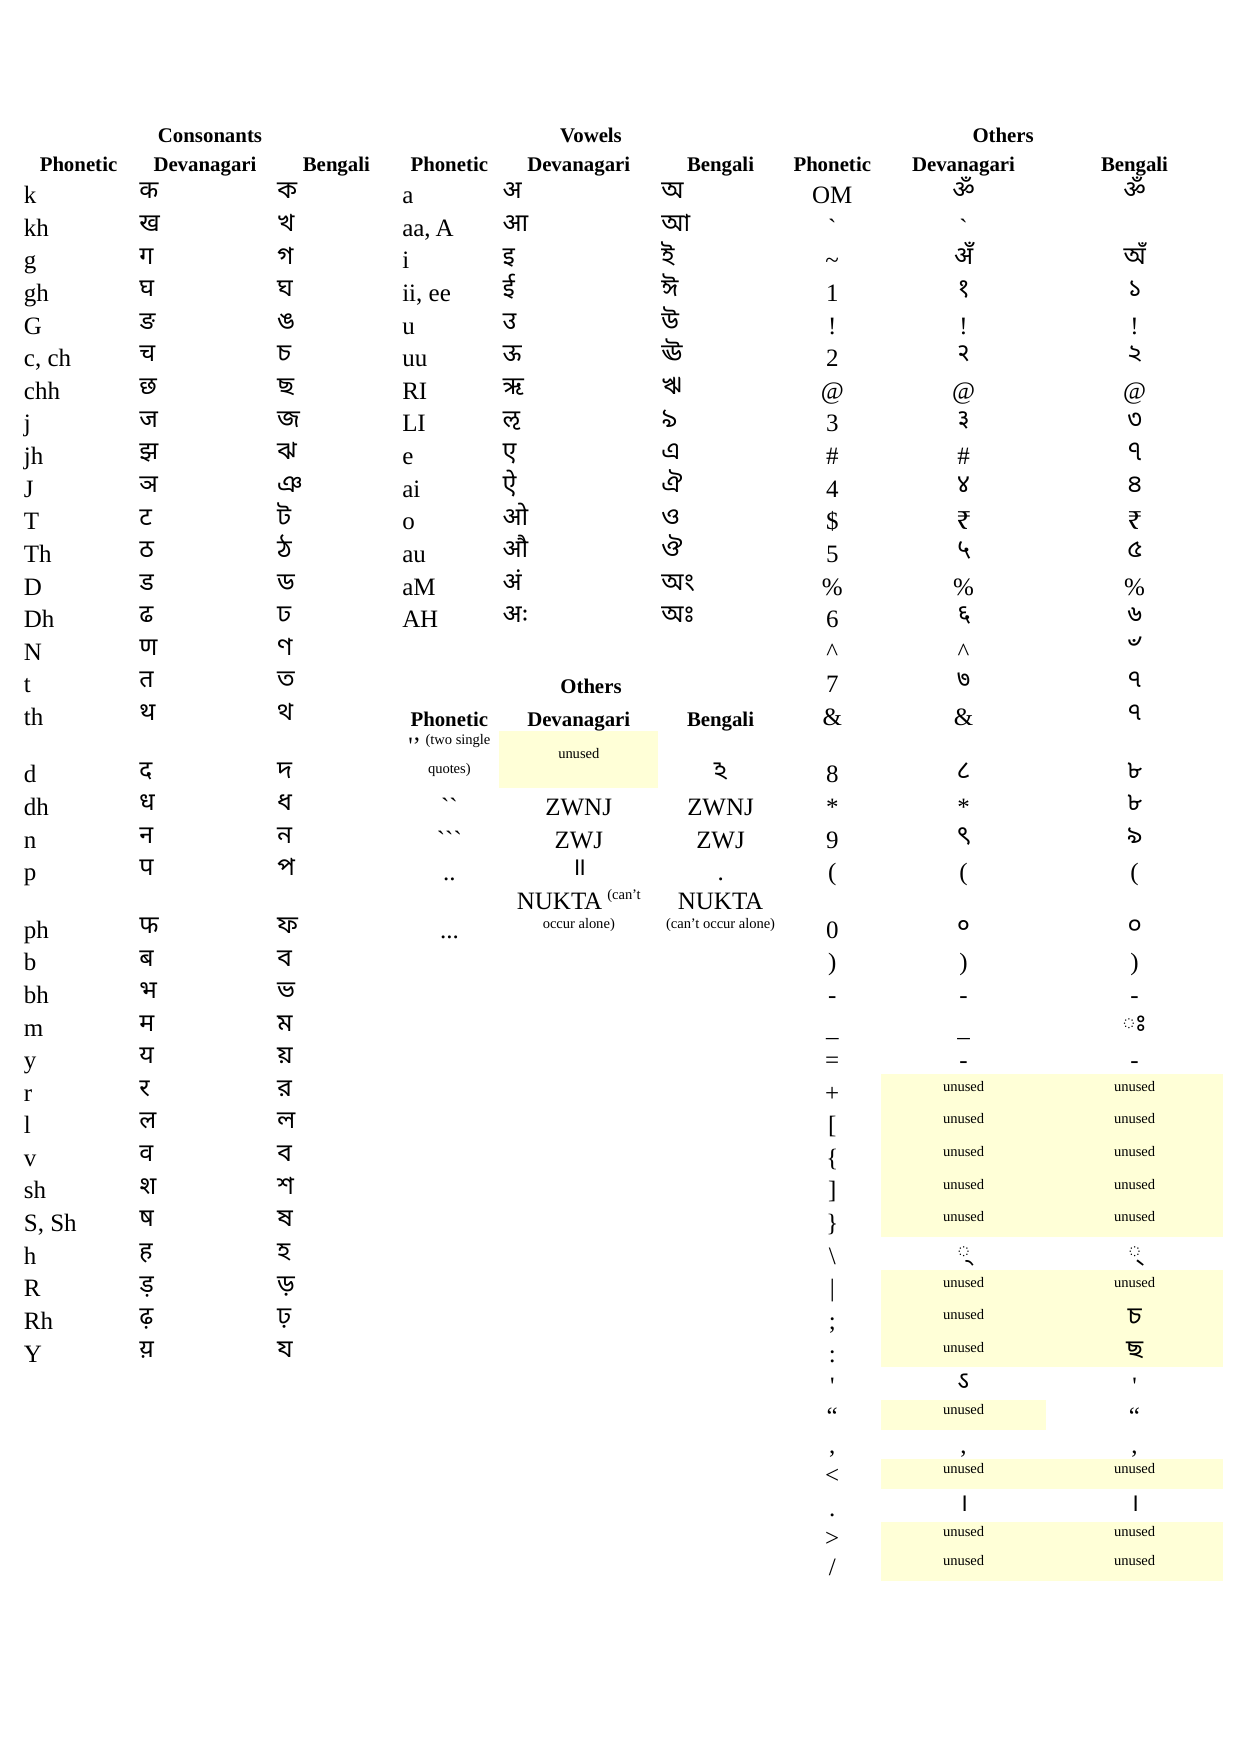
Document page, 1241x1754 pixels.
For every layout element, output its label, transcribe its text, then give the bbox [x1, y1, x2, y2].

table_cell [21, 1459, 136, 1489]
table_cell unused [881, 1302, 1046, 1335]
table_cell ii, ee [399, 274, 499, 307]
table_cell + [783, 1074, 881, 1107]
table_cell Bengali [274, 147, 399, 176]
table_cell [658, 1139, 783, 1172]
table_cell ; [783, 1302, 881, 1335]
table_cell “ [783, 1400, 881, 1430]
table_cell ख [136, 209, 274, 242]
table_cell [ [783, 1107, 881, 1139]
table_cell [21, 1368, 136, 1400]
table_cell , [881, 1430, 1046, 1459]
table_cell unused [881, 1107, 1046, 1139]
table_cell NUKTA (can’t occur alone) [658, 886, 783, 943]
table_cell २ [881, 340, 1046, 372]
table_cell ^ [783, 633, 881, 666]
table_cell 3 [783, 405, 881, 437]
table_cell [136, 1400, 274, 1430]
table_cell [499, 944, 658, 976]
table_cell ণ [274, 633, 399, 666]
table_cell chh [21, 372, 136, 405]
table_cell য [274, 1335, 399, 1367]
table_cell क [136, 176, 274, 209]
table_cell [658, 1009, 783, 1041]
table_cell Bengali [1046, 147, 1223, 176]
table_cell a [399, 176, 499, 209]
table_header Vowels [399, 118, 783, 147]
table_cell T [21, 503, 136, 535]
table_cell ত [274, 666, 399, 698]
table_cell ৬ [1046, 600, 1223, 633]
table_cell ৺ [1046, 633, 1223, 666]
table_cell [499, 1009, 658, 1041]
table_cell ঌ [658, 405, 783, 437]
table_cell ₹ [1046, 503, 1223, 535]
table_cell 8 [783, 731, 881, 788]
table_cell unused [1046, 1074, 1223, 1107]
table_cell ঃ [1046, 1009, 1223, 1041]
table_cell [21, 1400, 136, 1430]
table_cell [499, 1204, 658, 1237]
table_cell अ [499, 176, 658, 209]
table_cell [136, 1459, 274, 1489]
table_cell [21, 1551, 136, 1581]
table_cell g [21, 242, 136, 274]
table_cell au [399, 535, 499, 568]
table_cell [21, 1430, 136, 1459]
table_cell চ [274, 340, 399, 372]
table_cell ( [881, 854, 1046, 886]
table_cell ` [881, 209, 1046, 242]
table_cell त [136, 666, 274, 698]
table_cell [499, 1270, 658, 1302]
table_cell p [21, 854, 136, 886]
table_cell [499, 1522, 658, 1551]
table_cell , [783, 1430, 881, 1459]
table_cell / [783, 1551, 881, 1581]
table_cell আ [658, 209, 783, 242]
table_cell ঈ [658, 274, 783, 307]
table_cell [658, 1400, 783, 1430]
table_header Others [783, 118, 1223, 147]
table_cell ্ [1046, 1237, 1223, 1269]
table_cell 6 [783, 600, 881, 633]
table_cell : [783, 1335, 881, 1367]
table_cell [399, 1009, 499, 1041]
table_cell [274, 1430, 399, 1459]
table_cell [399, 1172, 499, 1204]
table_cell य़ [136, 1335, 274, 1367]
table_cell ` [783, 209, 881, 242]
table_cell য় [274, 1041, 399, 1074]
table_cell [274, 1368, 399, 1400]
table_cell छ [136, 372, 274, 405]
table_cell ऽ [881, 1368, 1046, 1400]
table_cell ञ [136, 470, 274, 502]
table_cell ন [274, 821, 399, 853]
table_cell l [21, 1107, 136, 1139]
table_cell Devanagari [136, 147, 274, 176]
table_cell - [783, 976, 881, 1009]
table_cell jh [21, 437, 136, 470]
table_cell “ [1046, 1400, 1223, 1430]
table_cell [274, 1551, 399, 1581]
table_cell [136, 1522, 274, 1551]
table_cell ] [783, 1172, 881, 1204]
table_cell র [274, 1074, 399, 1107]
table_cell ``` [399, 821, 499, 853]
table_cell kh [21, 209, 136, 242]
table_cell भ [136, 976, 274, 1009]
table_cell [399, 1074, 499, 1107]
table_cell ৭ [1046, 698, 1223, 731]
table_cell ব [274, 1139, 399, 1172]
table_cell Dh [21, 600, 136, 633]
table_cell . [658, 854, 783, 886]
table_cell ' [1046, 1368, 1223, 1400]
table_cell ( [783, 854, 881, 886]
table_cell o [399, 503, 499, 535]
table_cell न [136, 821, 274, 853]
table_cell = [783, 1041, 881, 1074]
table_cell $ [783, 503, 881, 535]
table_cell _ [783, 1009, 881, 1041]
table_cell [658, 1489, 783, 1522]
table_cell unused [1046, 1172, 1223, 1204]
table_cell [136, 1551, 274, 1581]
table_cell १ [881, 274, 1046, 307]
table_cell unused [1046, 1139, 1223, 1172]
table_cell ॥ [499, 854, 658, 886]
table_cell AH [399, 600, 499, 633]
table_cell [274, 1522, 399, 1551]
table_cell জ [274, 405, 399, 437]
table_cell ভ [274, 976, 399, 1009]
table_cell ई [499, 274, 658, 307]
table_cell [499, 1139, 658, 1172]
table_cell 0 [783, 886, 881, 943]
table_cell [399, 1237, 499, 1269]
table_cell - [881, 1041, 1046, 1074]
table_cell @ [1046, 372, 1223, 405]
table_cell [399, 1139, 499, 1172]
table_cell d [21, 731, 136, 788]
table_cell ! [783, 307, 881, 339]
table_cell [499, 976, 658, 1009]
table_cell - [1046, 976, 1223, 1009]
table_cell 9 [783, 821, 881, 853]
table_cell म [136, 1009, 274, 1041]
table_cell । [881, 1489, 1046, 1522]
table_cell ঋ [658, 372, 783, 405]
table_cell * [783, 788, 881, 821]
table_cell [136, 1430, 274, 1459]
table_cell 1 [783, 274, 881, 307]
table_cell [399, 1522, 499, 1551]
table_cell .. [399, 854, 499, 886]
table_cell ঘ [274, 274, 399, 307]
table_cell [499, 1107, 658, 1139]
table_cell থ [274, 698, 399, 731]
table_cell ' [783, 1368, 881, 1400]
table_cell ZWJ [499, 821, 658, 853]
table_cell unused [881, 1204, 1046, 1237]
table_cell # [881, 437, 1046, 470]
table_cell th [21, 698, 136, 731]
table_cell ष [136, 1204, 274, 1237]
table_cell 4 [783, 470, 881, 502]
table_cell ओ [499, 503, 658, 535]
table_cell ज [136, 405, 274, 437]
table_cell ও [658, 503, 783, 535]
table_cell [399, 1204, 499, 1237]
table_cell [499, 1400, 658, 1430]
table_cell थ [136, 698, 274, 731]
table_cell RI [399, 372, 499, 405]
table_cell Rh [21, 1302, 136, 1335]
table_cell t [21, 666, 136, 698]
table_cell ZWNJ [499, 788, 658, 821]
table_cell घ [136, 274, 274, 307]
table_cell e [399, 437, 499, 470]
table_cell [658, 944, 783, 976]
table_cell आ [499, 209, 658, 242]
table_cell च [136, 340, 274, 372]
table_cell ব [274, 944, 399, 976]
table_cell [658, 1172, 783, 1204]
table_cell ঢ [274, 600, 399, 633]
table_cell [658, 1107, 783, 1139]
table_cell Phonetic [399, 698, 499, 731]
table_cell ঀ [1046, 437, 1223, 470]
table_cell [658, 1335, 783, 1367]
table_cell - [1046, 1041, 1223, 1074]
table_cell c, ch [21, 340, 136, 372]
table_cell b [21, 944, 136, 976]
table_cell ह [136, 1237, 274, 1269]
table_cell ph [21, 886, 136, 943]
table_cell [399, 1302, 499, 1335]
table_cell ষ [274, 1204, 399, 1237]
table_cell [658, 976, 783, 1009]
table_cell [399, 1107, 499, 1139]
table_cell ठ [136, 535, 274, 568]
table_cell ছ [1046, 1335, 1223, 1367]
table_cell ऌ [499, 405, 658, 437]
table_cell & [783, 698, 881, 731]
table_cell - [881, 976, 1046, 1009]
table_cell उ [499, 307, 658, 339]
table_cell unused [1046, 1270, 1223, 1302]
table_cell द [136, 731, 274, 788]
table_cell [399, 1430, 499, 1459]
table_cell ड [136, 568, 274, 600]
table_cell औ [499, 535, 658, 568]
table_cell ট [274, 503, 399, 535]
table_cell এ [658, 437, 783, 470]
table_cell [658, 1430, 783, 1459]
table_cell ऊ [499, 340, 658, 372]
table_cell [499, 1335, 658, 1367]
table_cell य [136, 1041, 274, 1074]
table_cell ध [136, 788, 274, 821]
table_cell [658, 1270, 783, 1302]
table_cell ₹ [881, 503, 1046, 535]
table_cell [658, 1551, 783, 1581]
table_cell अं [499, 568, 658, 600]
table_cell ২ [1046, 340, 1223, 372]
table_cell ऋ [499, 372, 658, 405]
table_cell [658, 1237, 783, 1269]
table_cell ल [136, 1107, 274, 1139]
table_cell ছ [274, 372, 399, 405]
table_cell अँ [881, 242, 1046, 274]
table_cell গ [274, 242, 399, 274]
table_cell [399, 1270, 499, 1302]
table_cell \ [783, 1237, 881, 1269]
table_cell [499, 1041, 658, 1074]
table_cell { [783, 1139, 881, 1172]
table_cell | [783, 1270, 881, 1302]
table_cell ... [399, 886, 499, 943]
table_cell [658, 1368, 783, 1400]
table_cell u [399, 307, 499, 339]
table_cell ) [881, 944, 1046, 976]
table_cell ঢ় [274, 1302, 399, 1335]
table_cell unused [881, 1172, 1046, 1204]
table_cell [658, 1074, 783, 1107]
table_cell ZWNJ [658, 788, 783, 821]
table_cell ঞ [274, 470, 399, 502]
table_cell श [136, 1172, 274, 1204]
table_cell n [21, 821, 136, 853]
table_cell [399, 1368, 499, 1400]
table_cell फ [136, 886, 274, 943]
table_cell > [783, 1522, 881, 1551]
table_cell ए [499, 437, 658, 470]
table_cell m [21, 1009, 136, 1041]
table_cell झ [136, 437, 274, 470]
table_cell unused [1046, 1107, 1223, 1139]
table_cell ॐ [1046, 176, 1223, 209]
table_cell '’ (two single quotes) [399, 731, 499, 788]
table_cell N [21, 633, 136, 666]
table_cell [499, 1172, 658, 1204]
table_cell % [881, 568, 1046, 600]
table_cell [274, 1489, 399, 1522]
table_cell Phonetic [21, 147, 136, 176]
table_cell % [1046, 568, 1223, 600]
table_cell h [21, 1237, 136, 1269]
table_cell Devanagari [499, 698, 658, 731]
table_cell R [21, 1270, 136, 1302]
table_cell ঽ [658, 731, 783, 788]
table_cell ai [399, 470, 499, 502]
table_cell ০ [1046, 886, 1223, 943]
table_cell Others [399, 666, 783, 698]
table_cell [274, 1459, 399, 1489]
table_cell ! [881, 307, 1046, 339]
table_cell ঙ [274, 307, 399, 339]
table_cell * [881, 788, 1046, 821]
table_cell [499, 1074, 658, 1107]
table_cell ) [1046, 944, 1223, 976]
table_cell प [136, 854, 274, 886]
table_cell ९ [881, 821, 1046, 853]
table_cell [136, 1368, 274, 1400]
table_cell unused [881, 1270, 1046, 1302]
table_cell চ [1046, 1302, 1223, 1335]
table_cell unused [881, 1335, 1046, 1367]
table_cell Devanagari [881, 147, 1046, 176]
table_cell ङ [136, 307, 274, 339]
table_cell % [783, 568, 881, 600]
table_cell J [21, 470, 136, 502]
table_cell ড [274, 568, 399, 600]
table_cell LI [399, 405, 499, 437]
table_cell `` [399, 788, 499, 821]
table_cell # [783, 437, 881, 470]
table_cell NUKTA (can’t occur alone) [499, 886, 658, 943]
table_cell < [783, 1459, 881, 1489]
table_cell 7 [783, 666, 881, 698]
table_cell S, Sh [21, 1204, 136, 1237]
table_cell unused [1046, 1522, 1223, 1551]
table_cell ^ [881, 633, 1046, 666]
table_cell unused [1046, 1204, 1223, 1237]
table_cell [658, 1302, 783, 1335]
table_cell _ [881, 1009, 1046, 1041]
table_cell [499, 1237, 658, 1269]
table_cell ঊ [658, 340, 783, 372]
table_cell অ [658, 176, 783, 209]
table_cell Y [21, 1335, 136, 1367]
table_cell [658, 1522, 783, 1551]
table_cell v [21, 1139, 136, 1172]
table_cell ् [881, 1237, 1046, 1269]
table_cell [499, 1430, 658, 1459]
table_cell ~ [783, 242, 881, 274]
table_cell Devanagari [499, 147, 658, 176]
table_cell . [783, 1489, 881, 1522]
table_cell [658, 633, 783, 666]
table_cell y [21, 1041, 136, 1074]
table_cell Bengali [658, 147, 783, 176]
table_cell [499, 1368, 658, 1400]
table_cell , [1046, 1430, 1223, 1459]
table_cell দ [274, 731, 399, 788]
table_cell dh [21, 788, 136, 821]
table_cell ५ [881, 535, 1046, 568]
table_cell [399, 1400, 499, 1430]
table_cell ग [136, 242, 274, 274]
table_cell ৫ [1046, 535, 1223, 568]
table_cell ढ [136, 600, 274, 633]
table_cell ZWJ [658, 821, 783, 853]
table_cell [399, 976, 499, 1009]
table_cell unused [881, 1074, 1046, 1107]
table_cell aM [399, 568, 499, 600]
table_cell r [21, 1074, 136, 1107]
table_cell } [783, 1204, 881, 1237]
table_cell ধ [274, 788, 399, 821]
table_cell ( [1046, 854, 1223, 886]
table_cell uu [399, 340, 499, 372]
table_cell unused [499, 731, 658, 788]
table_cell ) [783, 944, 881, 976]
table_cell ४ [881, 470, 1046, 502]
table_cell व [136, 1139, 274, 1172]
table_cell i [399, 242, 499, 274]
table_cell ৩ [1046, 405, 1223, 437]
table_cell unused [1046, 1459, 1223, 1489]
table_cell ৭ [1046, 666, 1223, 698]
table_cell bh [21, 976, 136, 1009]
table_cell 2 [783, 340, 881, 372]
table_cell @ [783, 372, 881, 405]
table_cell [499, 1489, 658, 1522]
table_cell gh [21, 274, 136, 307]
table_cell [399, 633, 499, 666]
table_cell ফ [274, 886, 399, 943]
table_cell [658, 1041, 783, 1074]
table_cell হ [274, 1237, 399, 1269]
table_cell উ [658, 307, 783, 339]
table_header Consonants [21, 118, 399, 147]
table_cell र [136, 1074, 274, 1107]
table_cell [399, 1459, 499, 1489]
table_cell इ [499, 242, 658, 274]
table_cell ক [274, 176, 399, 209]
table_cell অং [658, 568, 783, 600]
table_cell ৯ [1046, 821, 1223, 853]
table_cell ঠ [274, 535, 399, 568]
table_cell ৪ [1046, 470, 1223, 502]
table_cell @ [881, 372, 1046, 405]
table_cell G [21, 307, 136, 339]
table_cell অঁ [1046, 242, 1223, 274]
table_cell ७ [881, 666, 1046, 698]
table_cell ম [274, 1009, 399, 1041]
table_cell [499, 633, 658, 666]
table_cell Bengali [658, 698, 783, 731]
table_cell খ [274, 209, 399, 242]
table_cell ण [136, 633, 274, 666]
table_cell অঃ [658, 600, 783, 633]
table_cell ब [136, 944, 274, 976]
table_cell ই [658, 242, 783, 274]
table_cell Th [21, 535, 136, 568]
table_cell unused [881, 1551, 1046, 1581]
table_cell [21, 1489, 136, 1522]
table_cell अः [499, 600, 658, 633]
table_cell ३ [881, 405, 1046, 437]
table_cell sh [21, 1172, 136, 1204]
table_cell [274, 1400, 399, 1430]
table_cell [399, 1041, 499, 1074]
table_cell ८ [881, 731, 1046, 788]
table_cell aa, A [399, 209, 499, 242]
table_cell ड़ [136, 1270, 274, 1302]
table_cell ६ [881, 600, 1046, 633]
table_cell [21, 1522, 136, 1551]
table_cell । [1046, 1489, 1223, 1522]
table_cell ১ [1046, 274, 1223, 307]
table_cell unused [881, 1459, 1046, 1489]
table_cell ॐ [881, 176, 1046, 209]
table_cell ল [274, 1107, 399, 1139]
table_cell ড় [274, 1270, 399, 1302]
table_cell ढ़ [136, 1302, 274, 1335]
table_cell unused [881, 1522, 1046, 1551]
table_cell ৮ [1046, 731, 1223, 788]
table_cell [136, 1489, 274, 1522]
table_cell [399, 1551, 499, 1581]
table_cell unused [881, 1400, 1046, 1430]
table_cell ঔ [658, 535, 783, 568]
table_cell ৮ [1046, 788, 1223, 821]
table_cell D [21, 568, 136, 600]
table_cell [499, 1551, 658, 1581]
table_cell & [881, 698, 1046, 731]
table_cell k [21, 176, 136, 209]
table_cell [499, 1459, 658, 1489]
table_cell j [21, 405, 136, 437]
table_cell OM [783, 176, 881, 209]
table_cell 5 [783, 535, 881, 568]
table_cell প [274, 854, 399, 886]
table_cell [658, 1204, 783, 1237]
table_cell [399, 1489, 499, 1522]
table_cell [499, 1302, 658, 1335]
table_cell ! [1046, 307, 1223, 339]
table_cell [399, 1335, 499, 1367]
table_cell [1046, 209, 1223, 242]
table_cell unused [881, 1139, 1046, 1172]
table_cell ० [881, 886, 1046, 943]
table_cell Phonetic [399, 147, 499, 176]
table_cell [399, 944, 499, 976]
table_cell ऐ [499, 470, 658, 502]
table_cell ঐ [658, 470, 783, 502]
table_cell ঝ [274, 437, 399, 470]
table_cell [658, 1459, 783, 1489]
table_cell শ [274, 1172, 399, 1204]
table_cell ट [136, 503, 274, 535]
table_cell Phonetic [783, 147, 881, 176]
table_cell unused [1046, 1551, 1223, 1581]
